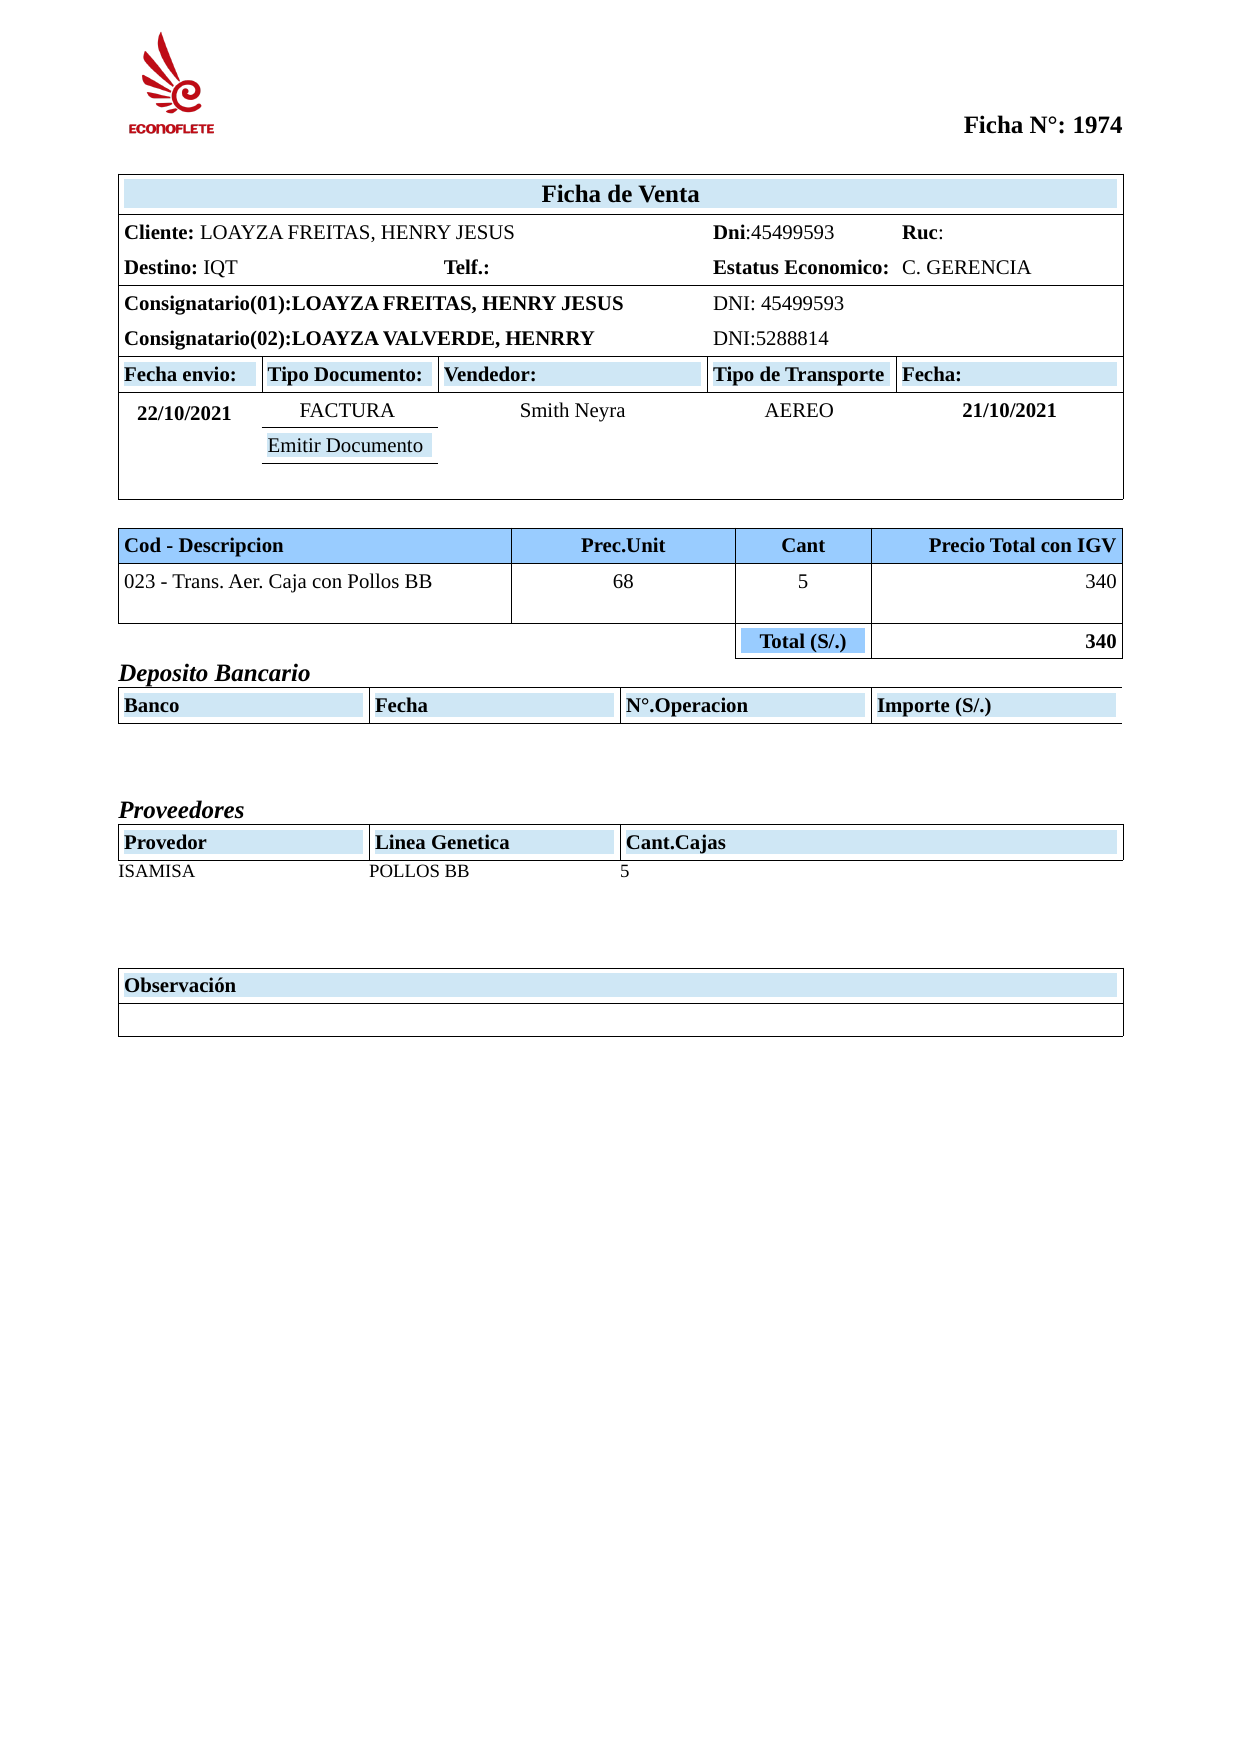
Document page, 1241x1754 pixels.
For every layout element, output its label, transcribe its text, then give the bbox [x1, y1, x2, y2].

table_cell [369, 881, 620, 903]
table_cell [262, 464, 438, 498]
table_cell Tipo Documento: [263, 357, 438, 392]
picture [118, 31, 225, 134]
table_cell C. GERENCIA [896, 249, 1123, 285]
table_cell 340 [872, 564, 1122, 623]
table_cell [620, 771, 871, 795]
table_cell Fecha envio: [119, 357, 262, 392]
table_cell Total (S/.) [736, 624, 871, 658]
table_cell POLLOS BB [369, 861, 620, 881]
table_cell Vendedor: [439, 357, 707, 392]
table_cell [118, 881, 369, 903]
text Deposito Bancario [118, 658, 1122, 687]
table_header Linea Genetica [370, 825, 620, 859]
table_cell [369, 903, 620, 924]
table_cell [620, 903, 1123, 924]
table_cell Destino: IQT [119, 249, 438, 285]
table_cell [118, 747, 369, 771]
table_cell Consignatario(01):LOAYZA FREITAS, HENRY JESUS [119, 286, 707, 321]
table_cell 340 [872, 624, 1122, 658]
table_cell [118, 946, 369, 967]
table_cell [620, 924, 1123, 946]
table_header Observación [119, 969, 1123, 1003]
table_cell [118, 924, 369, 946]
table_cell Estatus Economico: [707, 249, 896, 285]
table_cell Cliente: LOAYZA FREITAS, HENRY JESUS [119, 215, 707, 249]
table_cell Telf.: [438, 249, 707, 285]
table_cell [871, 747, 1122, 771]
table_cell Dni:45499593 [707, 215, 896, 249]
table_header Ficha de Venta [119, 175, 1123, 214]
table_cell [118, 903, 369, 924]
table_header Cant.Cajas [621, 825, 1123, 859]
table_cell [119, 1004, 1123, 1036]
table_header Provedor [119, 825, 369, 859]
table_header N°.Operacion [621, 688, 871, 723]
table_cell [118, 624, 511, 658]
table_cell [511, 624, 735, 658]
table_cell [620, 881, 1123, 903]
table_cell [620, 724, 871, 747]
table_cell 5 [620, 861, 1123, 881]
table_cell Smith Neyra [438, 393, 707, 498]
table_cell [369, 946, 620, 967]
table_cell Emitir Documento [262, 428, 438, 463]
table_cell [369, 724, 620, 747]
table_header Importe (S/.) [872, 688, 1122, 723]
table_header Cant [736, 529, 871, 563]
table_cell [118, 771, 369, 795]
table_cell AEREO [707, 393, 896, 498]
table_cell [369, 771, 620, 795]
table_cell Tipo de Transporte [708, 357, 896, 392]
table_cell 023 - Trans. Aer. Caja con Pollos BB [119, 564, 511, 623]
table_cell [369, 747, 620, 771]
table_header Precio Total con IGV [872, 529, 1122, 563]
table_cell 68 [512, 564, 735, 623]
table_cell [620, 747, 871, 771]
table_header Cod - Descripcion [119, 529, 511, 563]
table_cell 5 [736, 564, 871, 623]
table_cell DNI: 45499593 [707, 286, 1123, 321]
table_cell 21/10/2021 [896, 393, 1123, 498]
table_cell Ruc: [896, 215, 1123, 249]
table_cell Fecha: [897, 357, 1123, 392]
table_cell [369, 924, 620, 946]
table_cell ISAMISA [118, 861, 369, 881]
table_cell [871, 771, 1122, 795]
table_header Banco [119, 688, 369, 723]
table_cell [620, 946, 1123, 967]
table_cell 22/10/2021 [119, 393, 262, 498]
text Proveedores [118, 795, 1122, 824]
table_cell Consignatario(02):LOAYZA VALVERDE, HENRRY [119, 321, 707, 356]
table_header Prec.Unit [512, 529, 735, 563]
table_header Fecha [370, 688, 620, 723]
table_cell DNI:5288814 [707, 321, 1123, 356]
table_cell [118, 724, 369, 747]
table_cell FACTURA [262, 393, 438, 427]
table_cell [871, 724, 1122, 747]
